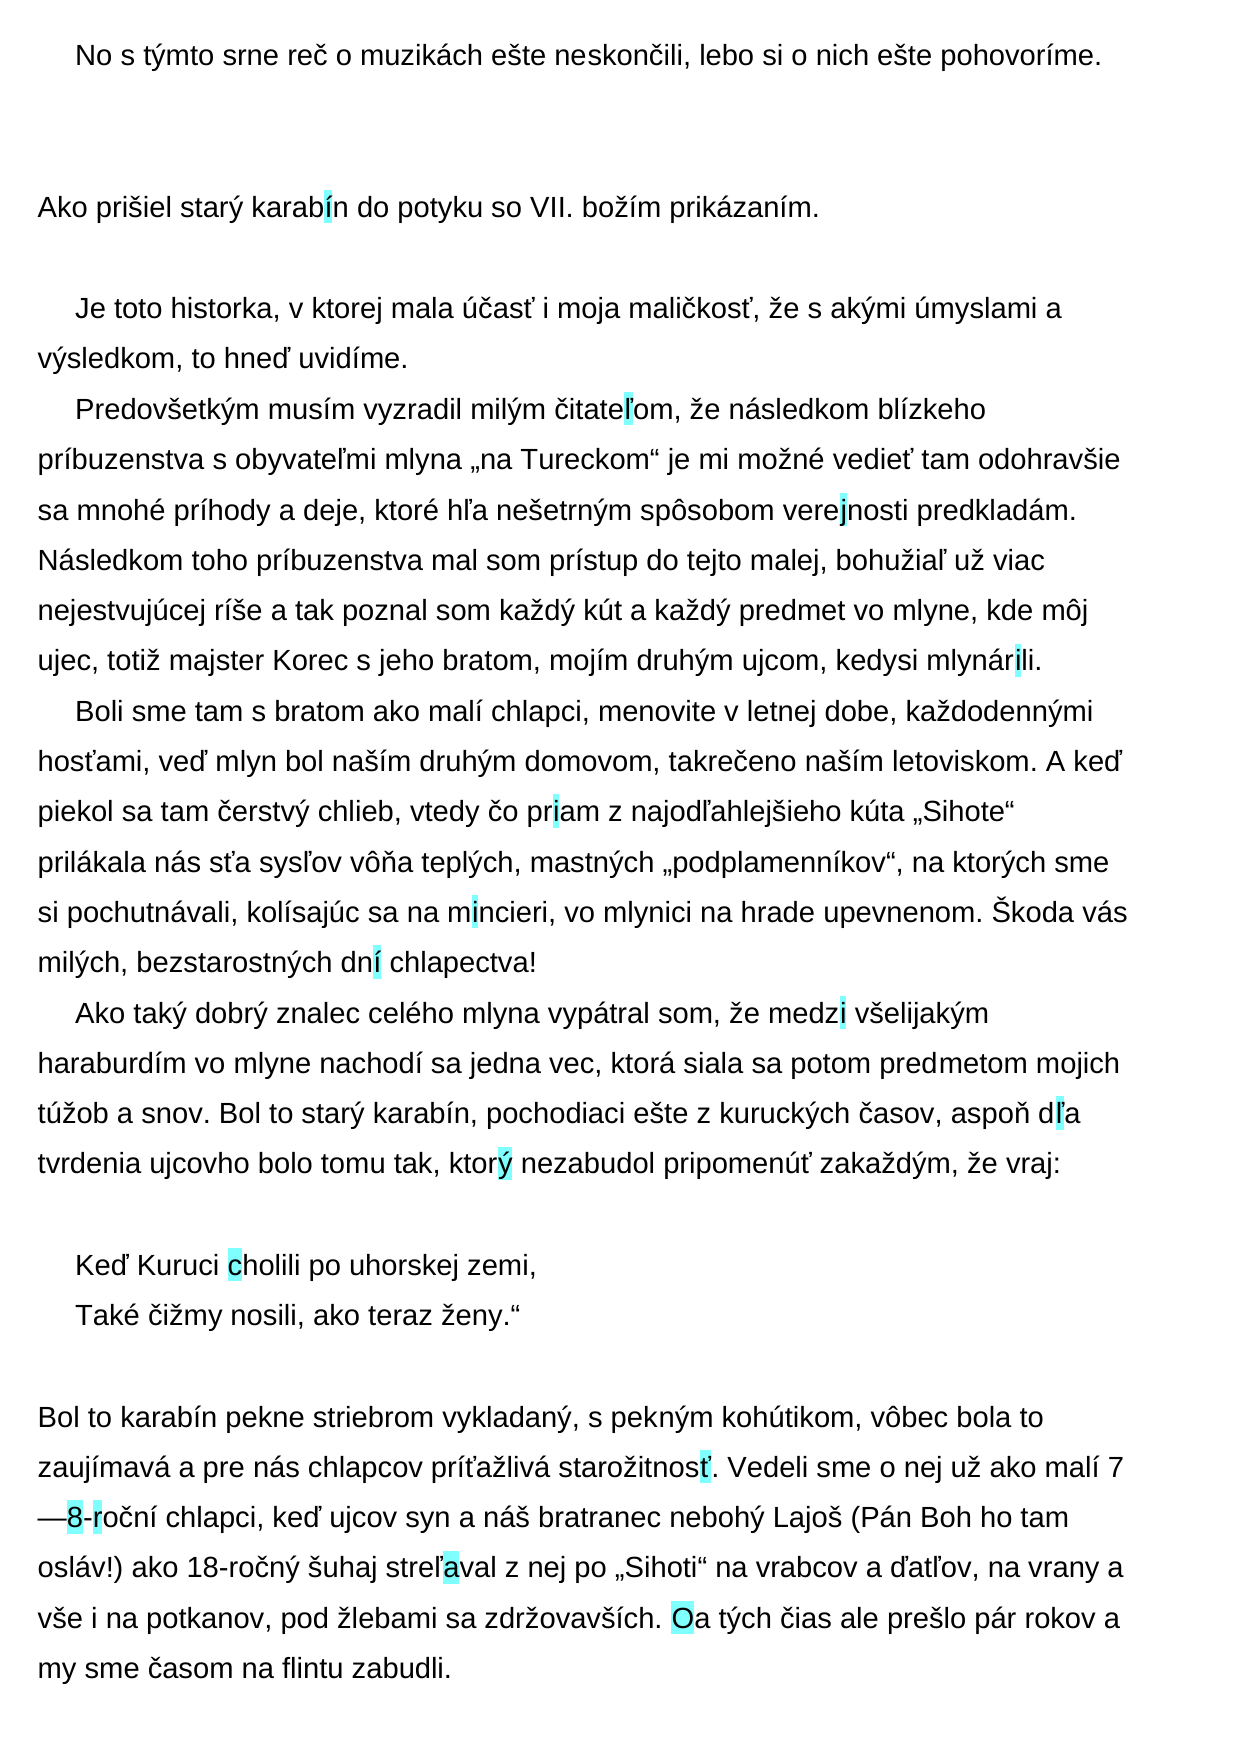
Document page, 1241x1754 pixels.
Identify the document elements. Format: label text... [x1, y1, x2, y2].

text Bol to karabín pekne striebrom vykladaný, s pek­ným kohútikom, vôbec bola to zaujímavá a pre nás chlapcov príťažlivá starožitnosť. Vedeli sme o nej už ako malí 7—8-roční chlapci, keď ujcov syn a náš bratranec nebohý Lajoš (Pán Boh ho tam osláv!) ako 18-ročný šuhaj streľaval z nej po „Sihoti“ na vrabcov a ďatľov, na vrany a vše i na potkanov, pod žlebami sa zdržovavších. Oa tých čias ale prešlo pár rokov a my sme časom na flintu zabudli. [37, 1399, 1130, 1685]
text Ako taký dobrý znalec celého mlyna vypátral som, že medzi všelijakým haraburdím vo mlyne nachodí sa jedna vec, ktorá siala sa potom pred­metom mojich túžob a snov. Bol to starý karabín, pochodiaci ešte z kuruckých časov, aspoň dľa tvrdenia ujcovho bolo tomu tak, ktorý nezabudol pripomenúť zakaždým, že vraj: [37, 996, 1130, 1180]
text No s týmto srne reč o muzikách ešte ne­skončili, lebo si o nich ešte pohovoríme. [37, 37, 1130, 71]
text Je toto historka, v ktorej mala účasť i moja maličkosť, že s akými úmyslami a výsledkom, to hneď uvidíme. [37, 291, 1130, 375]
text Predovšetkým musím vyzradil milým čitateľom, že následkom blízkeho príbuzenstva s obyvateľmi mlyna „na Tureckom“ je mi možné vedieť tam odohravšie sa mnohé príhody a deje, ktoré hľa nešetrným spôsobom verejnosti predkladám. Ná­sledkom toho príbuzenstva mal som prístup do tejto malej, bohužiaľ už viac nejestvujúcej ríše a tak poznal som každý kút a každý predmet vo mlyne, kde môj ujec, totiž majster Korec s jeho bratom, mojím druhým ujcom, kedysi mlynárili. [37, 392, 1130, 677]
text Keď Kuruci cholili po uhorskej zemi, [37, 1248, 1130, 1281]
subtitle Ako prišiel starý karabín do potyku so VII. božím prikázaním. [37, 190, 1130, 223]
text Boli sme tam s bratom ako malí chlapci, menovite v letnej dobe, každodennými hosťami, veď mlyn bol naším druhým domovom, takrečeno naším letoviskom. A keď piekol sa tam čerstvý chlieb, vtedy čo priam z najodľahlejšieho kúta „Sihote“ prilákala nás sťa sysľov vôňa teplých, mastných „podplamenníkov“, na ktorých sme si pochutnávali, kolísajúc sa na mincieri, vo mlynici na hrade upevnenom. Škoda vás milých, bezsta­rostných dní chlapectva! [37, 694, 1130, 979]
text Také čižmy nosili, ako teraz ženy.“ [37, 1298, 1130, 1332]
